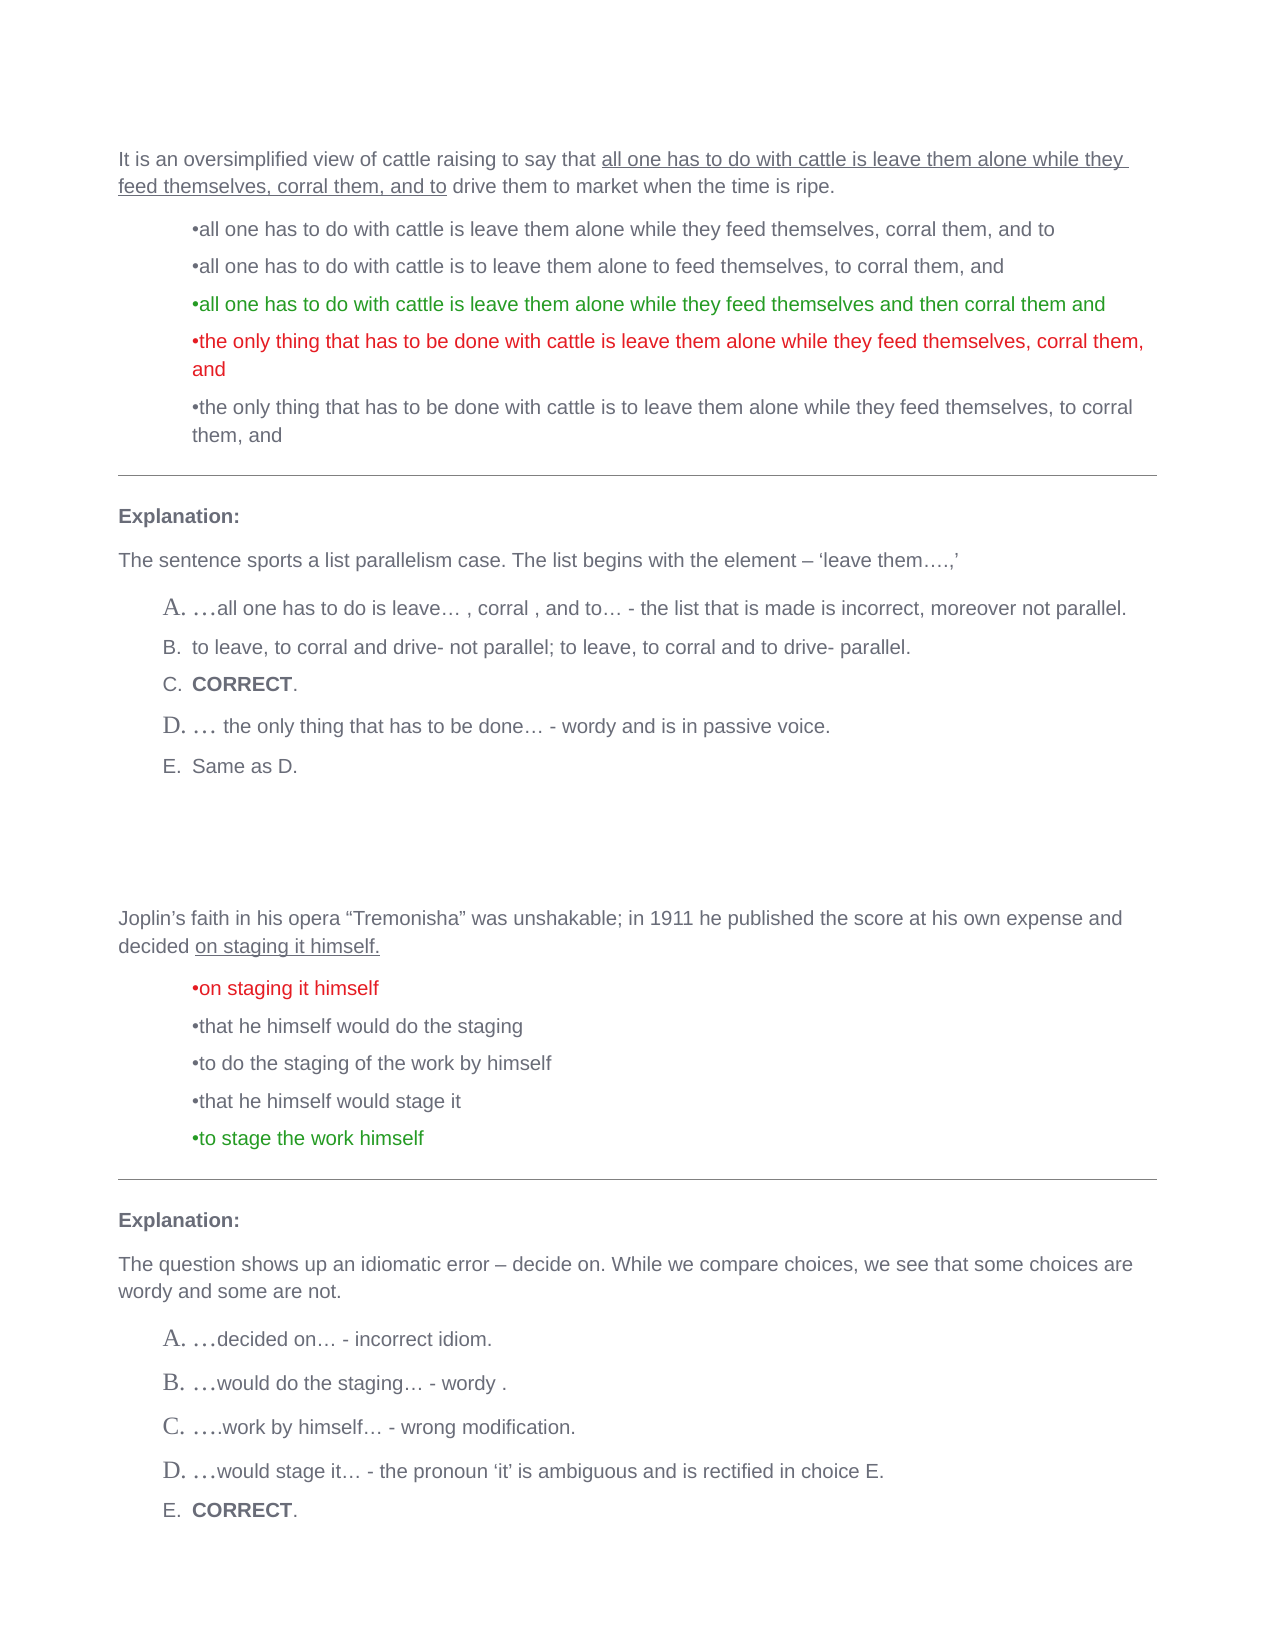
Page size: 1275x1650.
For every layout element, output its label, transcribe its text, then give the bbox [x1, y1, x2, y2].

list all one has to do with cattle is leave them alone while they feed themselves, corral them, and to [118, 217, 1157, 241]
text The question shows up an idiomatic error – decide on. While we compare choices, we see that some choices are wordy and some are not. [118, 1252, 1157, 1303]
list to stage the work himself [118, 1127, 1157, 1150]
list …decided on… - incorrect idiom. [162, 1323, 1157, 1352]
list ….work by himself… - wrong modification. [162, 1411, 1157, 1440]
list all one has to do with cattle is to leave them alone to feed themselves, to corral them, and [118, 255, 1157, 278]
list CORRECT. [162, 1499, 1157, 1522]
list …would stage it… - the pronoun ‘it’ is ambiguous and is rectified in choice E. [162, 1455, 1157, 1484]
list to leave, to corral and drive- not parallel; to leave, to corral and to drive- parallel. [162, 636, 1157, 659]
list …would do the staging… - wordy . [162, 1367, 1157, 1396]
list …all one has to do is leave… , corral , and to… - the list that is made is incorrect, moreover not parallel. [162, 592, 1157, 620]
list Same as D. [162, 754, 1157, 777]
list on staging it himself [118, 977, 1157, 1000]
text Explanation: [118, 1208, 1157, 1232]
list the only thing that has to be done with cattle is leave them alone while they feed themselves, corral them, and [118, 330, 1157, 381]
list … the only thing that has to be done… - wordy and is in passive voice. [162, 710, 1157, 739]
list that he himself would stage it [118, 1089, 1157, 1113]
list all one has to do with cattle is leave them alone while they feed themselves and then corral them and [118, 292, 1157, 316]
list to do the staging of the work by himself [118, 1052, 1157, 1075]
list that he himself would do the staging [118, 1014, 1157, 1038]
text The sentence sports a list parallelism case. The list begins with the element – ‘leave them….,’ [118, 548, 1157, 571]
list the only thing that has to be done with cattle is to leave them alone while they feed themselves, to corral them, and [118, 395, 1157, 446]
text It is an oversimplified view of cattle raising to say that all one has to do with cattle is leave them alone while they feed themselves, corral them, and to drive them to market when the time is ripe. [118, 147, 1157, 198]
list CORRECT. [162, 673, 1157, 696]
text Joplin’s faith in his opera “Tremonisha” was unshakable; in 1911 he published the score at his own expense and decided on staging it himself. [118, 906, 1157, 957]
text Explanation: [118, 504, 1157, 528]
